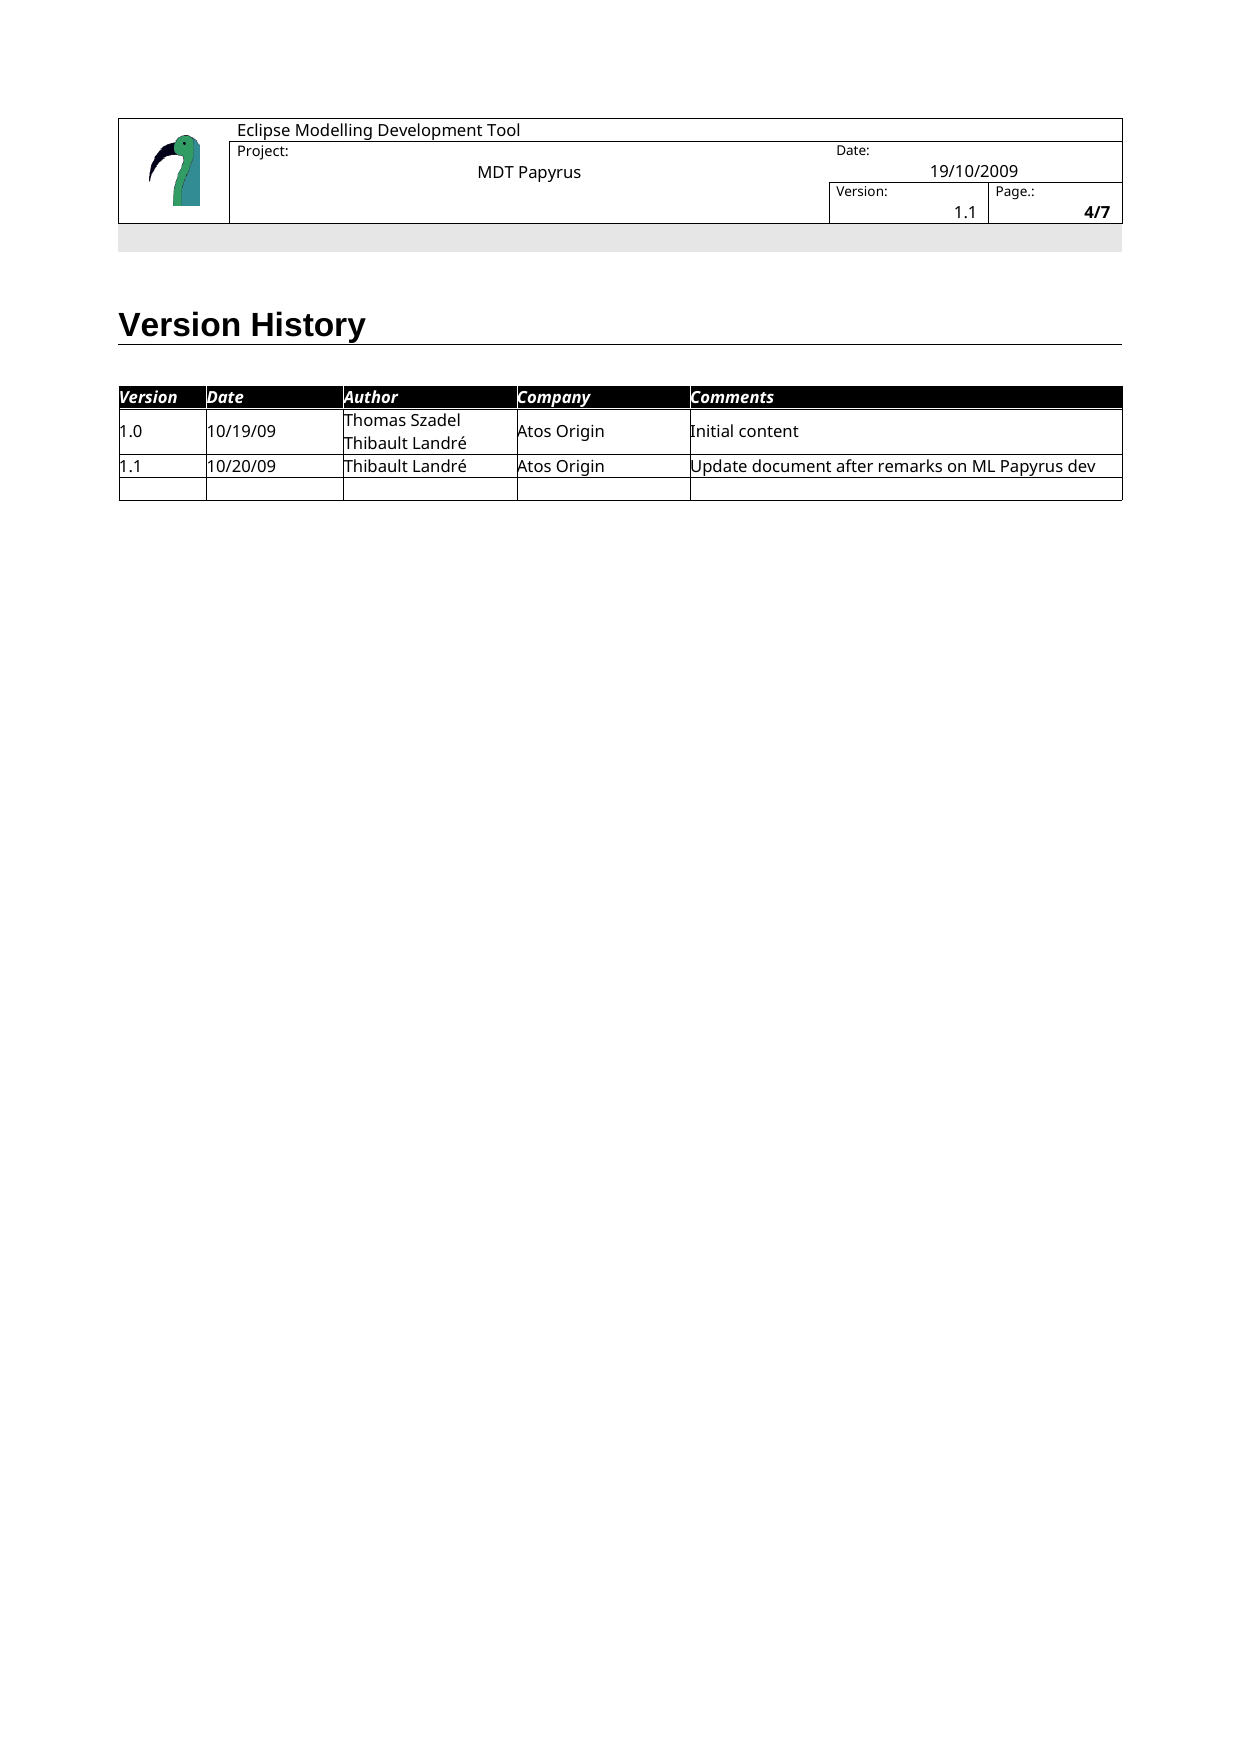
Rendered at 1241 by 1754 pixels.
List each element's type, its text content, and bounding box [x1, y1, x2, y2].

table_cell [691, 478, 1122, 500]
table_header Version [120, 387, 206, 408]
table_cell [344, 478, 517, 500]
table_cell Atos Origin [518, 455, 690, 477]
table_header Company [518, 387, 690, 408]
picture [147, 133, 201, 209]
table_cell 20/10/09 [207, 455, 343, 477]
table_cell 19/10/09 [207, 410, 343, 454]
table_cell [120, 478, 206, 500]
table_cell Thomas Szadel Thibault Landré [344, 410, 517, 454]
table_cell [207, 478, 343, 500]
table_cell Update document after remarks on ML Papyrus dev [691, 455, 1122, 477]
table_cell Thibault Landré [344, 455, 517, 477]
subtitle Version History [118, 306, 1122, 344]
table_cell Initial content [691, 410, 1122, 454]
table_header Date [207, 387, 343, 408]
table_header Author [344, 387, 517, 408]
table_cell 1.1 [120, 455, 206, 477]
table_cell Atos Origin [518, 410, 690, 454]
table_cell [518, 478, 690, 500]
table_header Comments [691, 387, 1122, 408]
table_cell 1.0 [120, 410, 206, 454]
